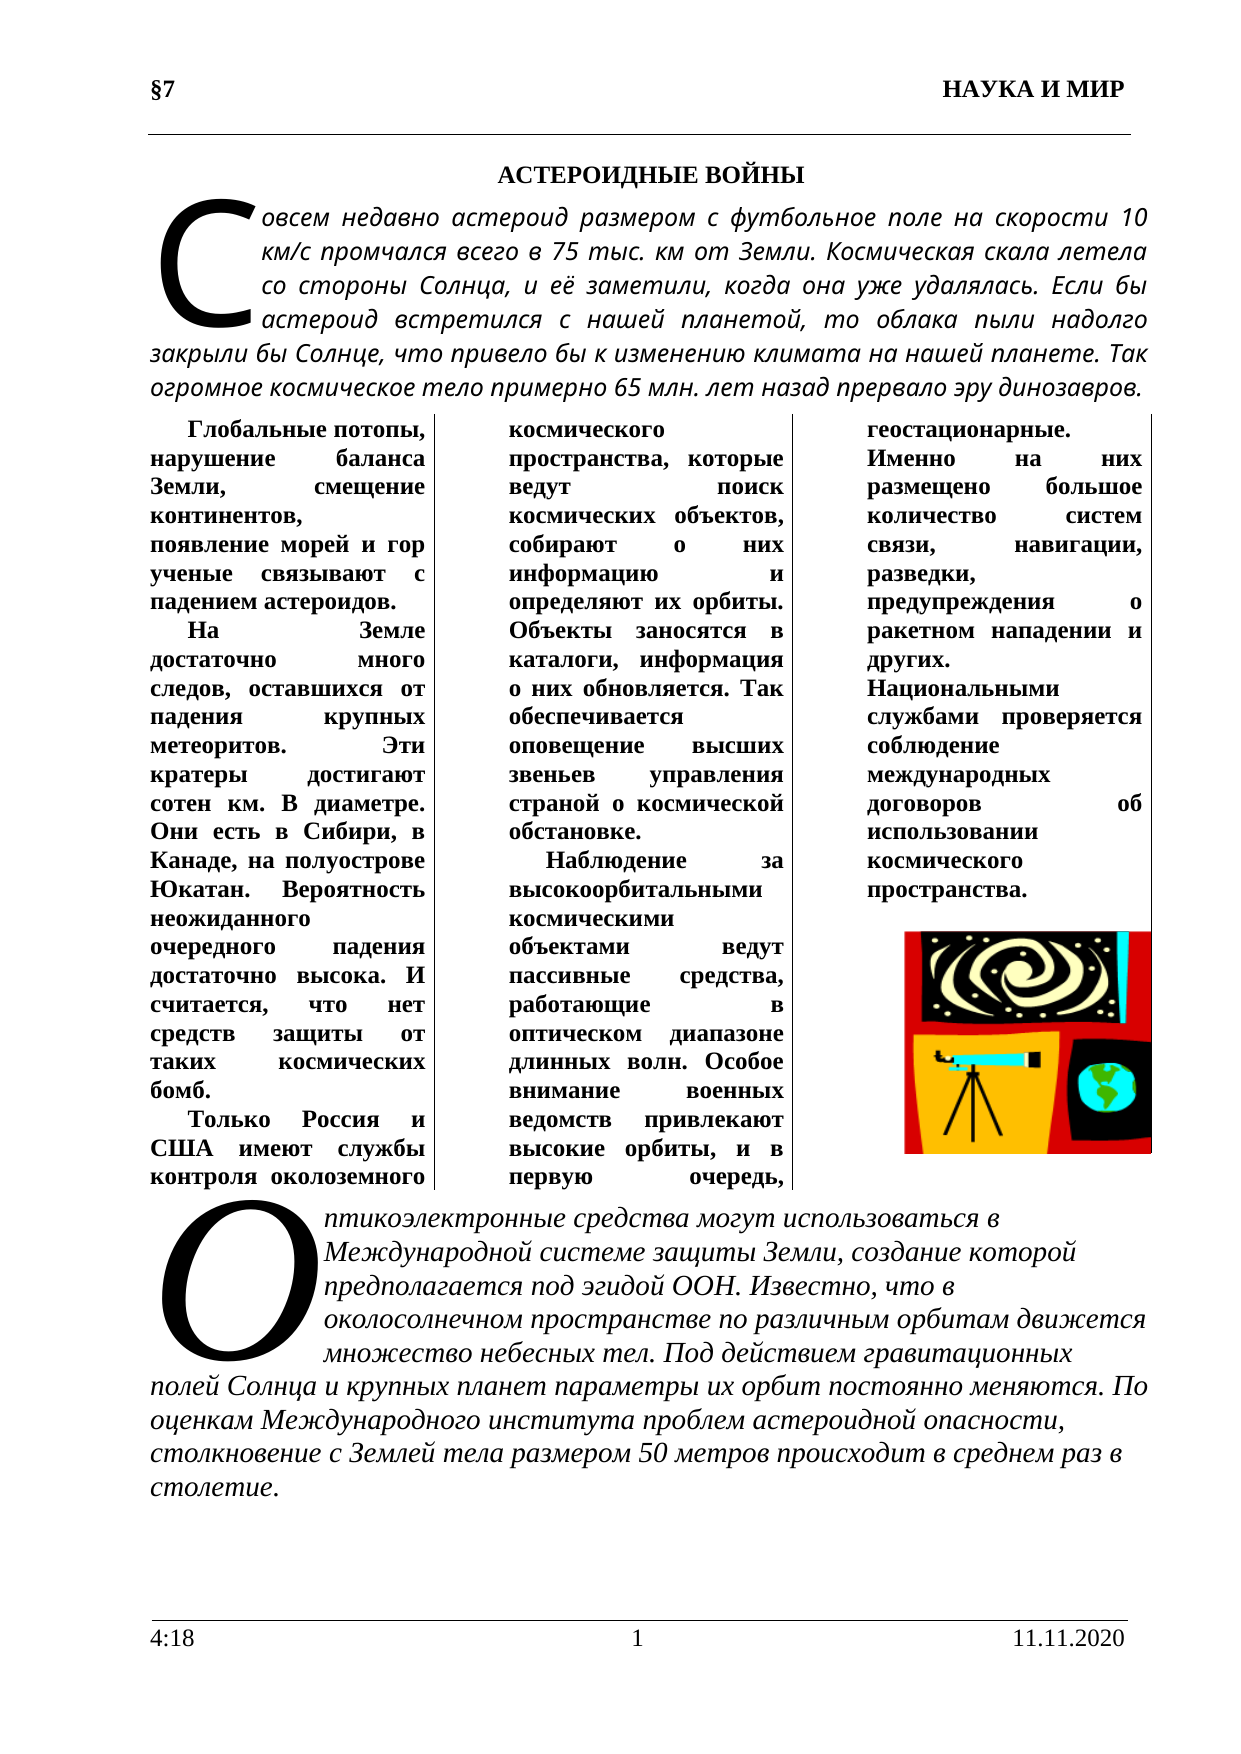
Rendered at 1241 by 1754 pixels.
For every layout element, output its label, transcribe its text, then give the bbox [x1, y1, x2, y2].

text космического пространства, которые ведут поиск космических объектов, собирают о них информацию и определяют их орбиты. Объекты заносятся в каталоги, информация о них обновляется. Так обеспечивается оповещение высших звеньев управления страной о космической обстановке. [508, 414, 792, 845]
text Только Россия и США имеют службы контроля околоземного [150, 1104, 434, 1190]
text геостационарные. Именно на них размещено большое количество систем связи, навигации, разведки, предупреждения о ракетном нападении и других. Национальными службами проверяется соблюдение международных договоров об использовании космического пространства. [867, 414, 1151, 903]
text Глобальные потопы, нарушение баланса Земли, смещение континентов, появление морей и гор ученые связывают с падением астероидов. [150, 414, 434, 615]
text На Земле достаточно много следов, оставшихся от падения крупных метеоритов. Эти кратеры достигают сотен км. В диаметре. Они есть в Сибири, в Канаде, на полуострове Юкатан. Вероятность неожиданного очередного падения достаточно высока. И считается, что нет средств защиты от таких космических бомб. [150, 615, 434, 1104]
text Оптикоэлектронные средства могут использоваться в Международной системе защиты Земли, создание которой предполагается под эгидой ООН. Известно, что в околосолнечном пространстве по различным орбитам движется множество небесных тел. Под действием гравитационных полей Солнца и крупных планет параметры их орбит постоянно меняются. По оценкам Международного института проблем астероидной опасности, столкновение с Землей тела размером 50 метров происходит в среднем раз в столетие. [150, 1201, 1152, 1502]
text АСТЕРОИДНЫЕ ВОЙНЫ [150, 160, 1152, 189]
text Совсем недавно астероид размером с футбольное поле на скорости 10 км/с промчался всего в 75 тыс. км от Земли. Космическая скала летела со стороны Солнца, и её заметили, когда она уже удалялась. Если бы астероид встретился с нашей планетой, то облака пыли надолго закрыли бы Солнце, что привело бы к изменению климата на нашей планете. Так огромное космическое тело примерно 65 млн. лет назад прервало эру динозавров. [150, 199, 1152, 403]
text Наблюдение за высокоорбитальными космическими объектами ведут пассивные средства, работающие в оптическом диапазоне длинных волн. Особое внимание военных ведомств привлекают высокие орбиты, и в первую очередь, [508, 845, 792, 1190]
